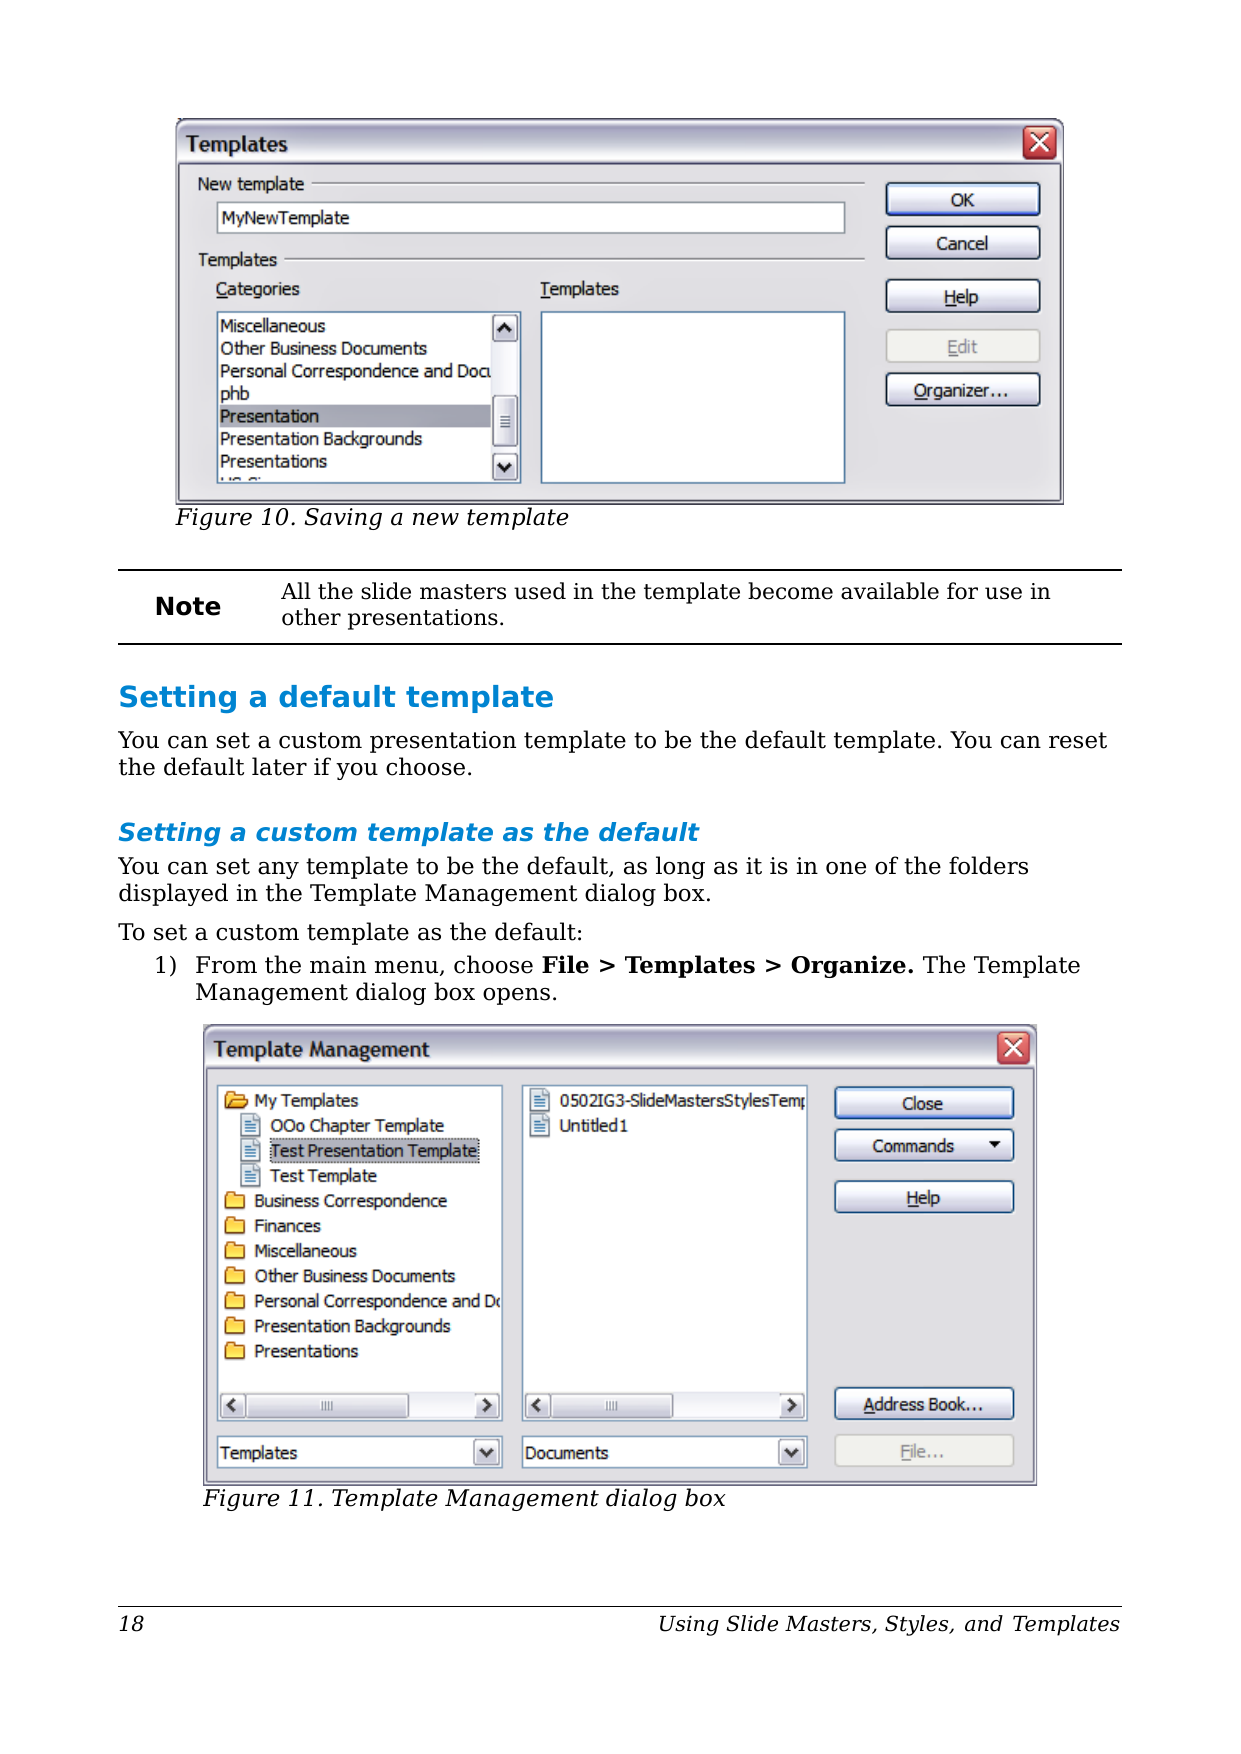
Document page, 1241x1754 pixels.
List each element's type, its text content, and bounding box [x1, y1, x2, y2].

text Figure 11. Template Management dialog box [203, 1486, 1037, 1512]
picture [203, 1024, 1038, 1486]
subtitle Setting a custom template as the default [118, 818, 1122, 847]
picture [175, 118, 1064, 505]
table_header All the slide masters used in the template become available for use in other presentations. [258, 571, 1122, 643]
text You can set any template to be the default, as long as it is in one of the folders displayed in the Template Management dialog box. [118, 853, 1122, 907]
list To set a custom template as the default: [118, 919, 1122, 946]
subtitle Setting a default template [118, 681, 1122, 715]
list From the main menu, choose File > Templates > Organize. The Template Management dialog box opens. [177, 952, 1122, 1006]
text Figure 10. Saving a new template [176, 505, 1064, 531]
table_header Note [118, 571, 257, 643]
text You can set a custom presentation template to be the default template. You can reset the default later if you choose. [118, 727, 1122, 781]
